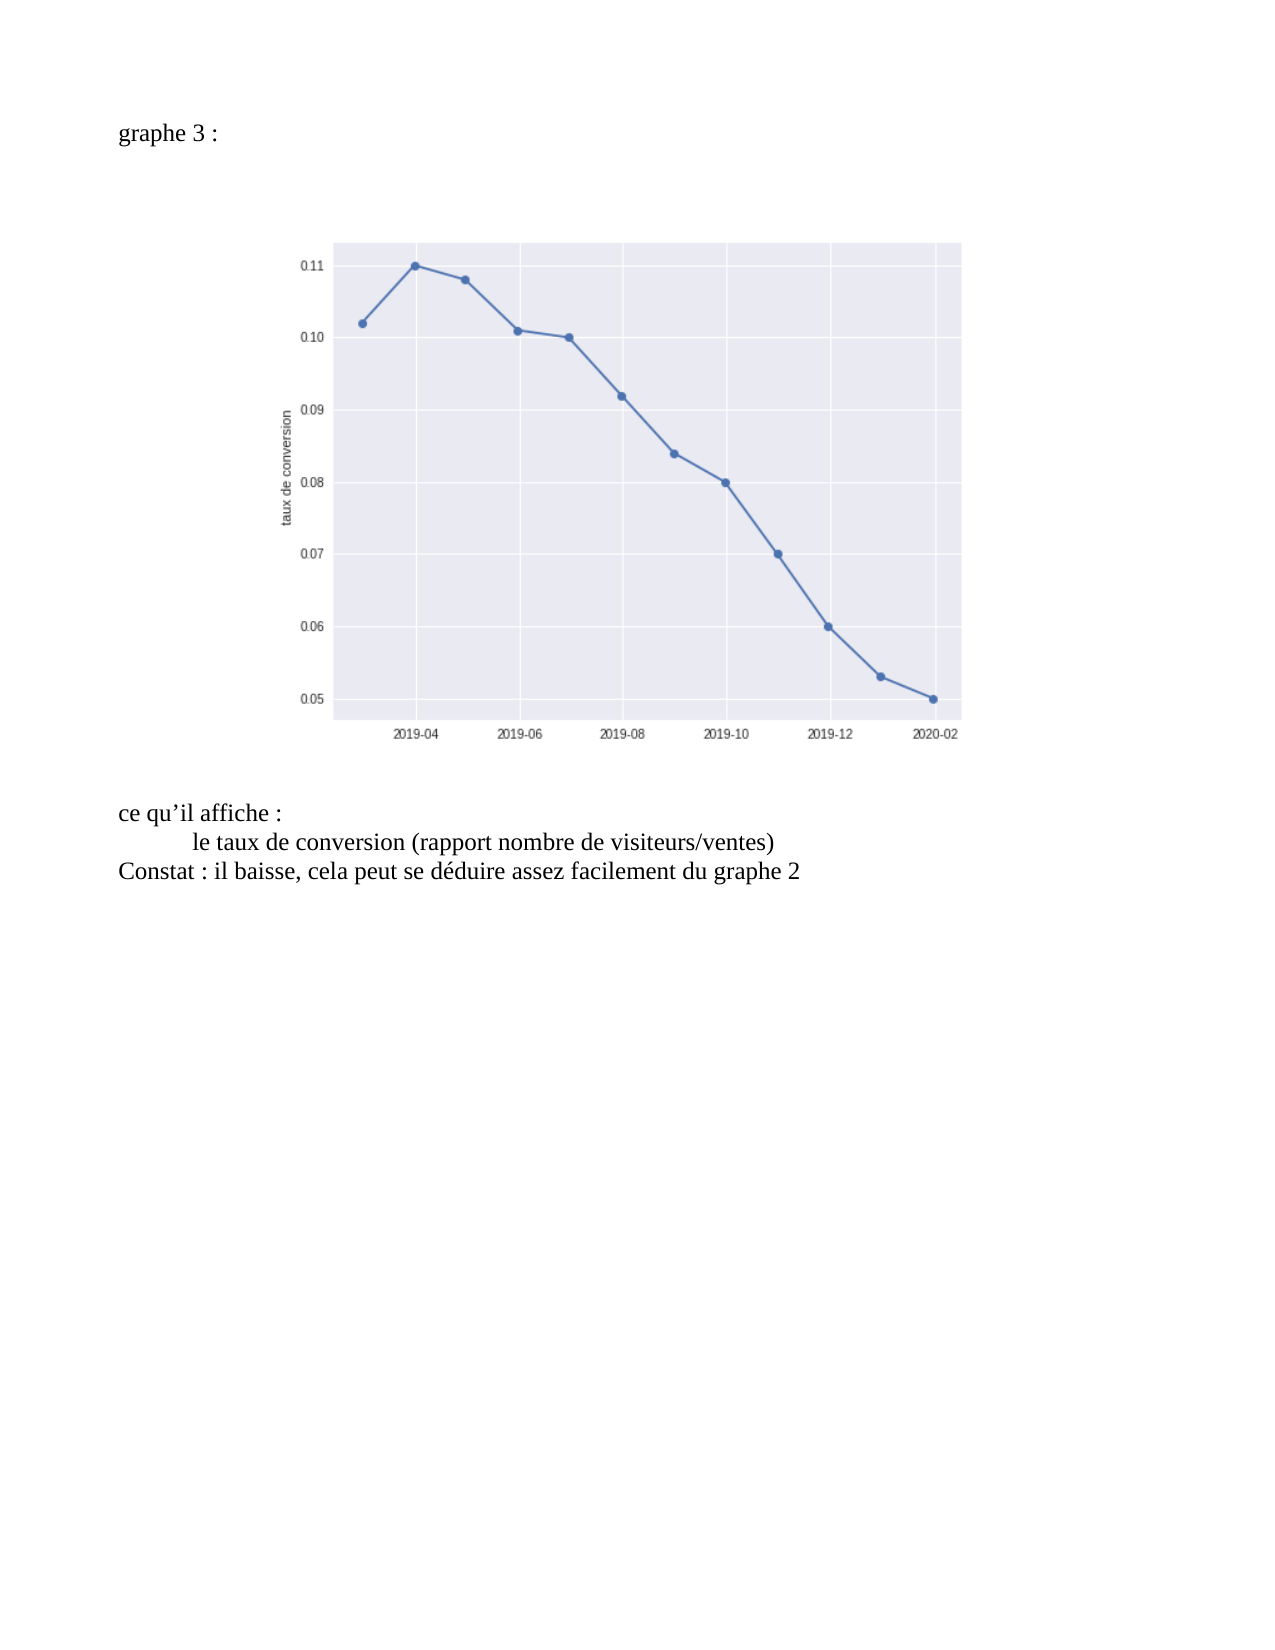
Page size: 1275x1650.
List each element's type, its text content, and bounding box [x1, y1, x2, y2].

picture [232, 168, 1043, 799]
text graphe 3 : [118, 118, 1157, 147]
text ce qu’il affiche : [118, 147, 1157, 827]
text le taux de conversion (rapport nombre de visiteurs/ventes) [118, 827, 1157, 856]
text Constat : il baisse, cela peut se déduire assez facilement du graphe 2 [118, 856, 1157, 884]
